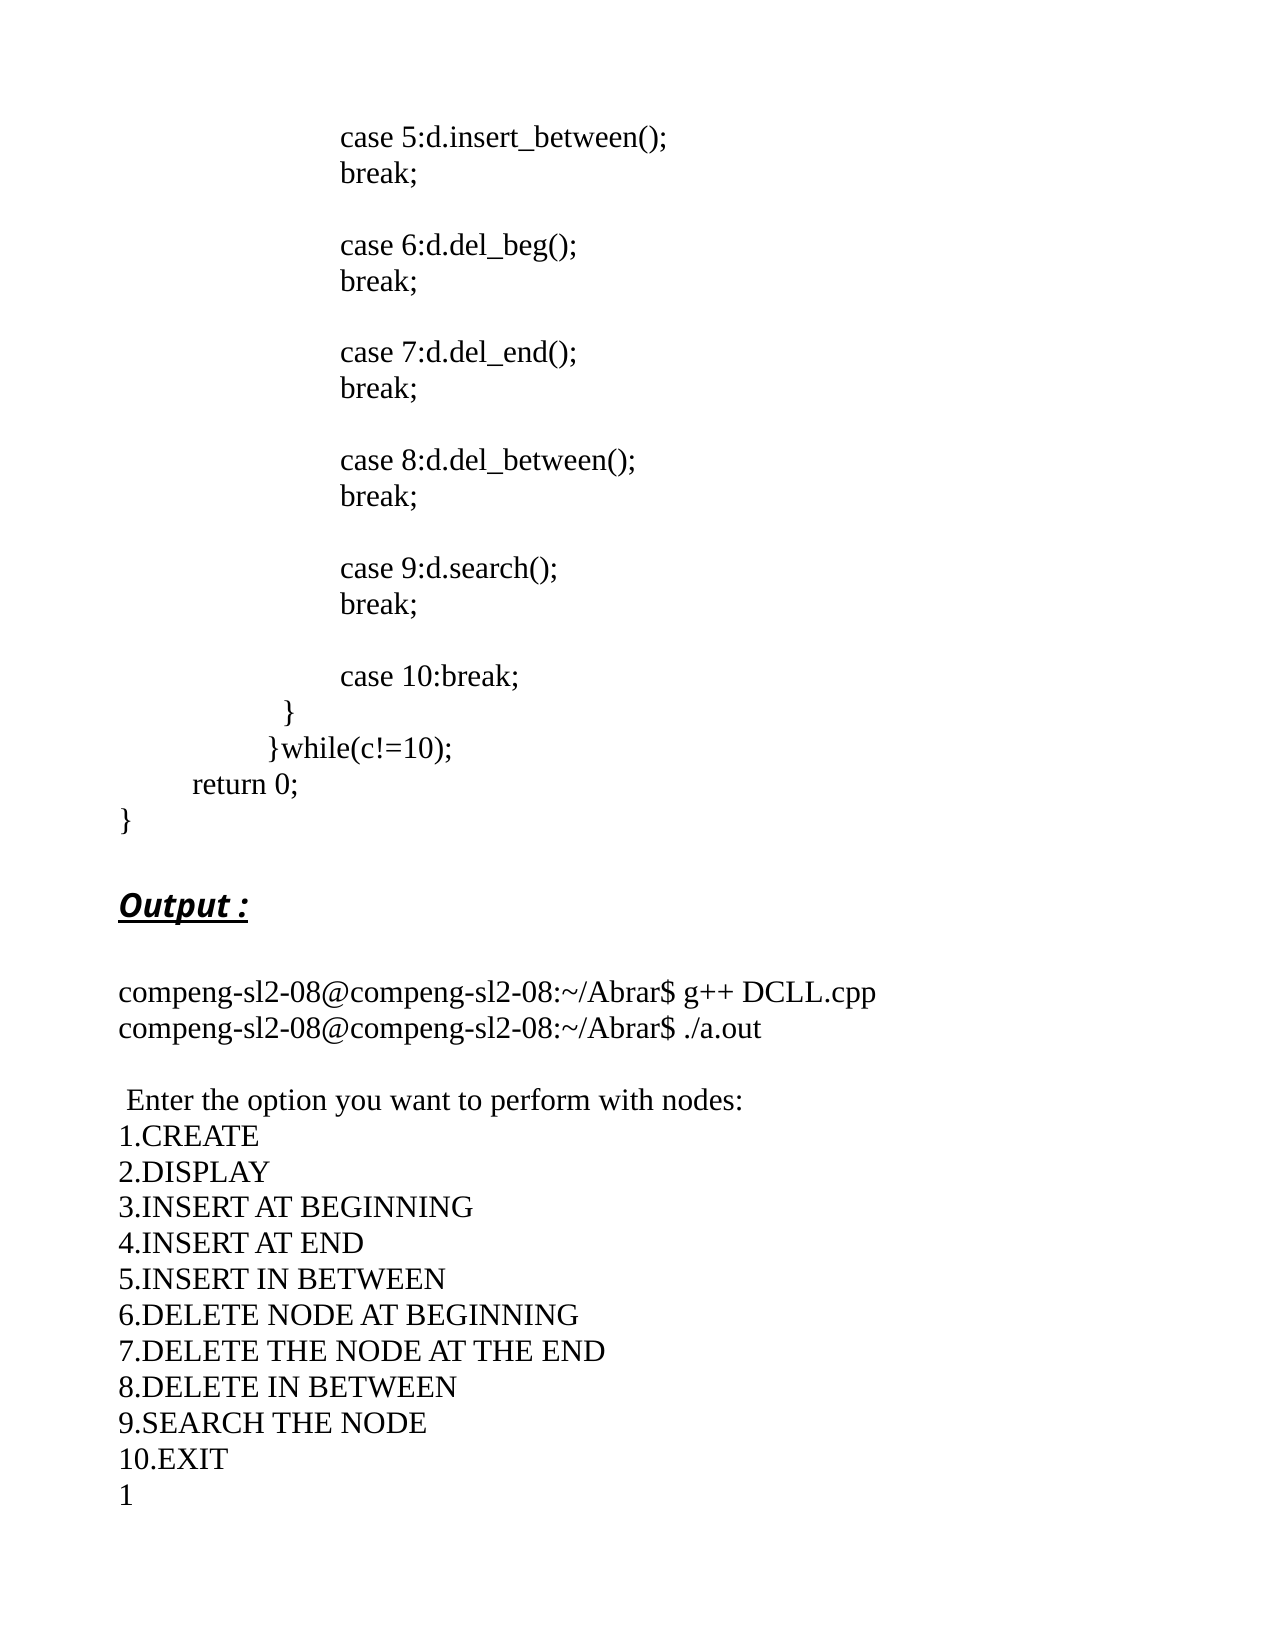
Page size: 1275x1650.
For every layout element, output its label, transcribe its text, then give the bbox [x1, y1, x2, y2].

text break; [118, 154, 1157, 190]
text 1.CREATE [118, 1117, 1157, 1153]
text 8.DELETE IN BETWEEN [118, 1368, 1157, 1404]
text break; [118, 370, 1157, 406]
text 10.EXIT [118, 1440, 1157, 1476]
text } [118, 801, 1157, 837]
text break; [118, 262, 1157, 298]
text 6.DELETE NODE AT BEGINNING [118, 1297, 1157, 1332]
text compeng-sl2-08@compeng-sl2-08:~/Abrar$ g++ DCLL.cpp [118, 973, 1157, 1009]
text case 9:d.search(); [118, 549, 1157, 585]
text return 0; [118, 765, 1157, 801]
text }while(c!=10); [118, 729, 1157, 765]
text } [118, 693, 1157, 729]
text case 10:break; [118, 657, 1157, 693]
text 9.SEARCH THE NODE [118, 1404, 1157, 1440]
text case 7:d.del_end(); [118, 334, 1157, 370]
text 3.INSERT AT BEGINNING [118, 1189, 1157, 1225]
text case 8:d.del_between(); [118, 442, 1157, 477]
text 1 [118, 1476, 1157, 1512]
text Output : [118, 882, 1157, 928]
text break; [118, 585, 1157, 621]
text 2.DISPLAY [118, 1153, 1157, 1189]
text case 6:d.del_beg(); [118, 226, 1157, 262]
text Enter the option you want to perform with nodes: [118, 1081, 1157, 1117]
text compeng-sl2-08@compeng-sl2-08:~/Abrar$ ./a.out [118, 1009, 1157, 1045]
text case 5:d.insert_between(); [118, 118, 1157, 154]
text 4.INSERT AT END [118, 1225, 1157, 1261]
text break; [118, 477, 1157, 513]
text 7.DELETE THE NODE AT THE END [118, 1332, 1157, 1368]
text 5.INSERT IN BETWEEN [118, 1261, 1157, 1297]
